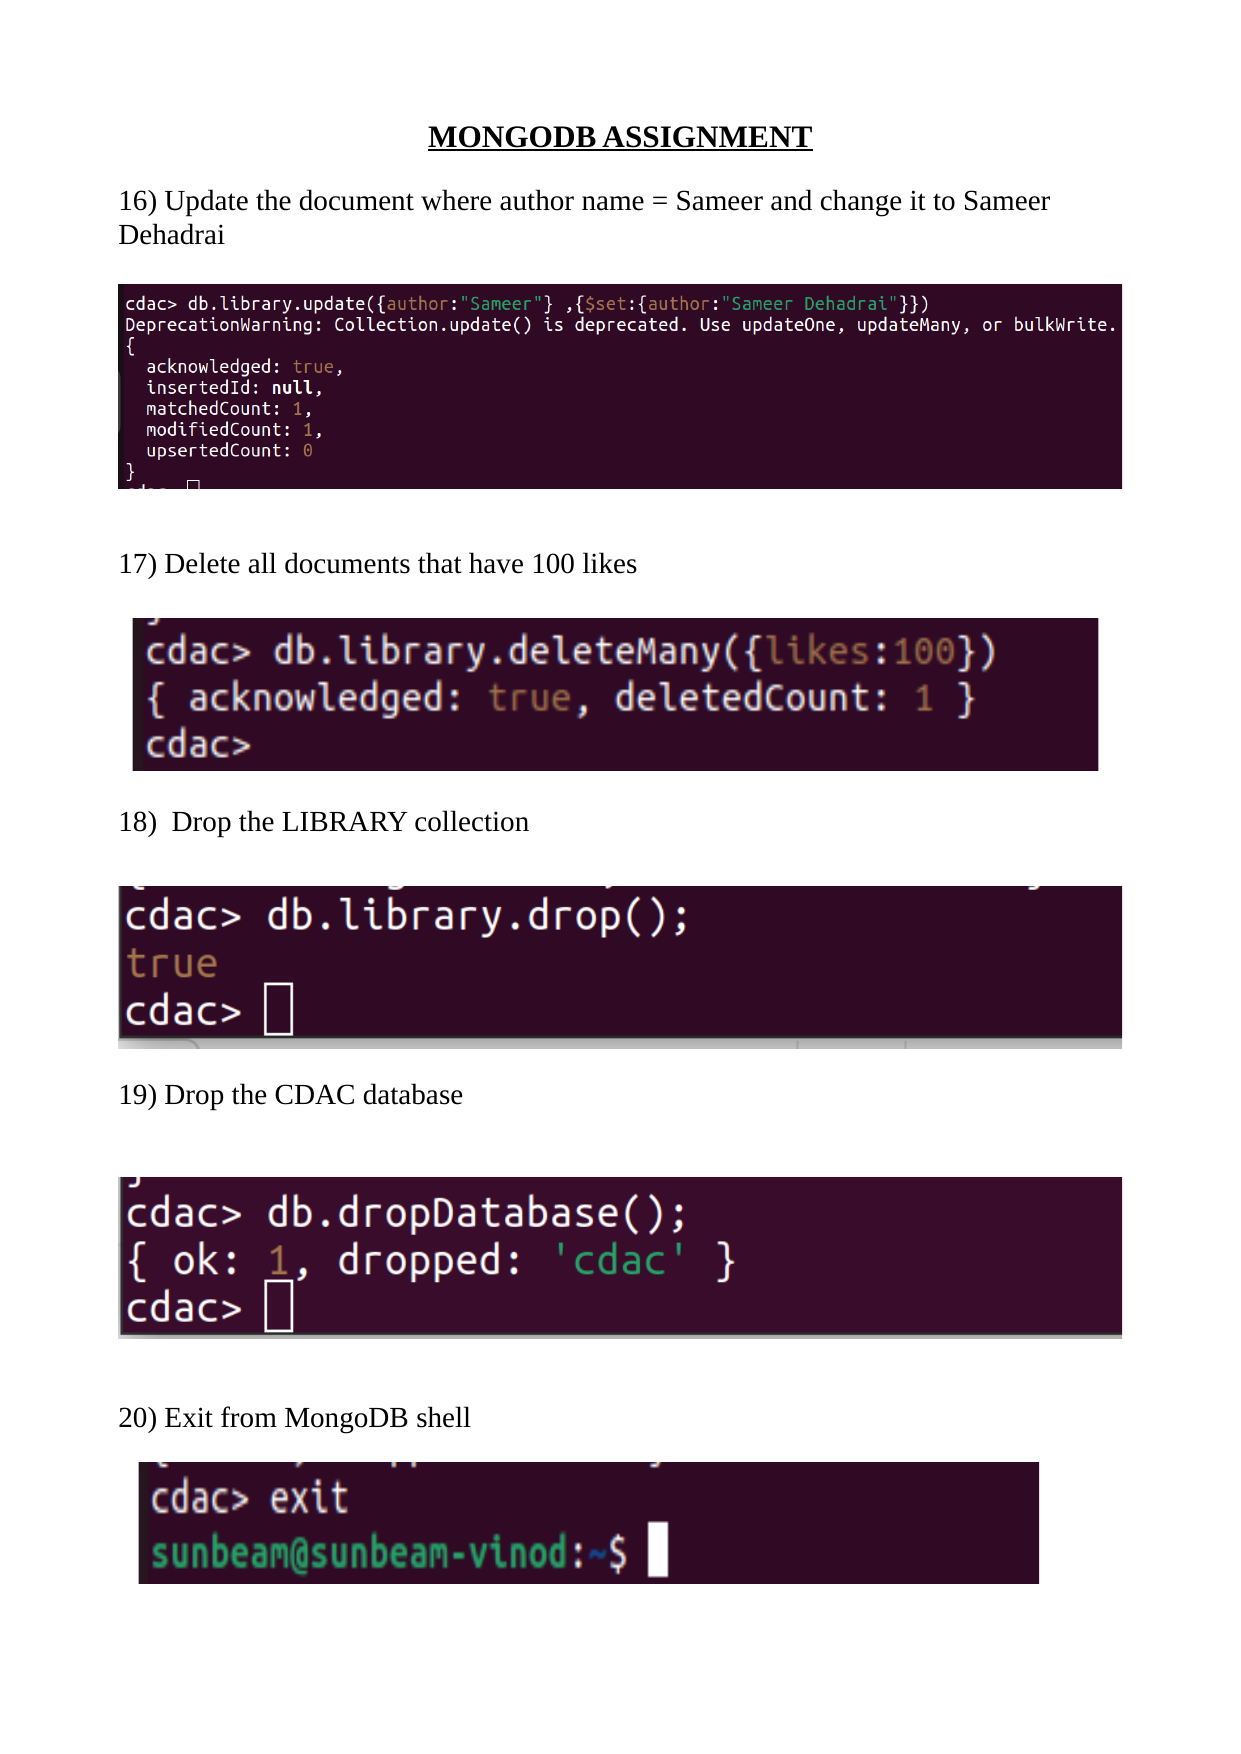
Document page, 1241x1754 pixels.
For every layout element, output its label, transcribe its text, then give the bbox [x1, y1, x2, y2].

picture [132, 618, 1099, 771]
text 20) Exit from MongoDB shell [118, 1401, 1122, 1434]
picture [118, 284, 1123, 489]
text 18) Drop the LIBRARY collection [118, 804, 1122, 838]
picture [118, 886, 1123, 1049]
text 19) Drop the CDAC database [118, 1077, 1122, 1110]
text 16) Update the document where author name = Sameer and change it to Sameer Dehadrai [118, 183, 1122, 251]
text 17) Delete all documents that have 100 likes [118, 546, 1122, 579]
picture [118, 1177, 1123, 1339]
picture [138, 1462, 1040, 1584]
